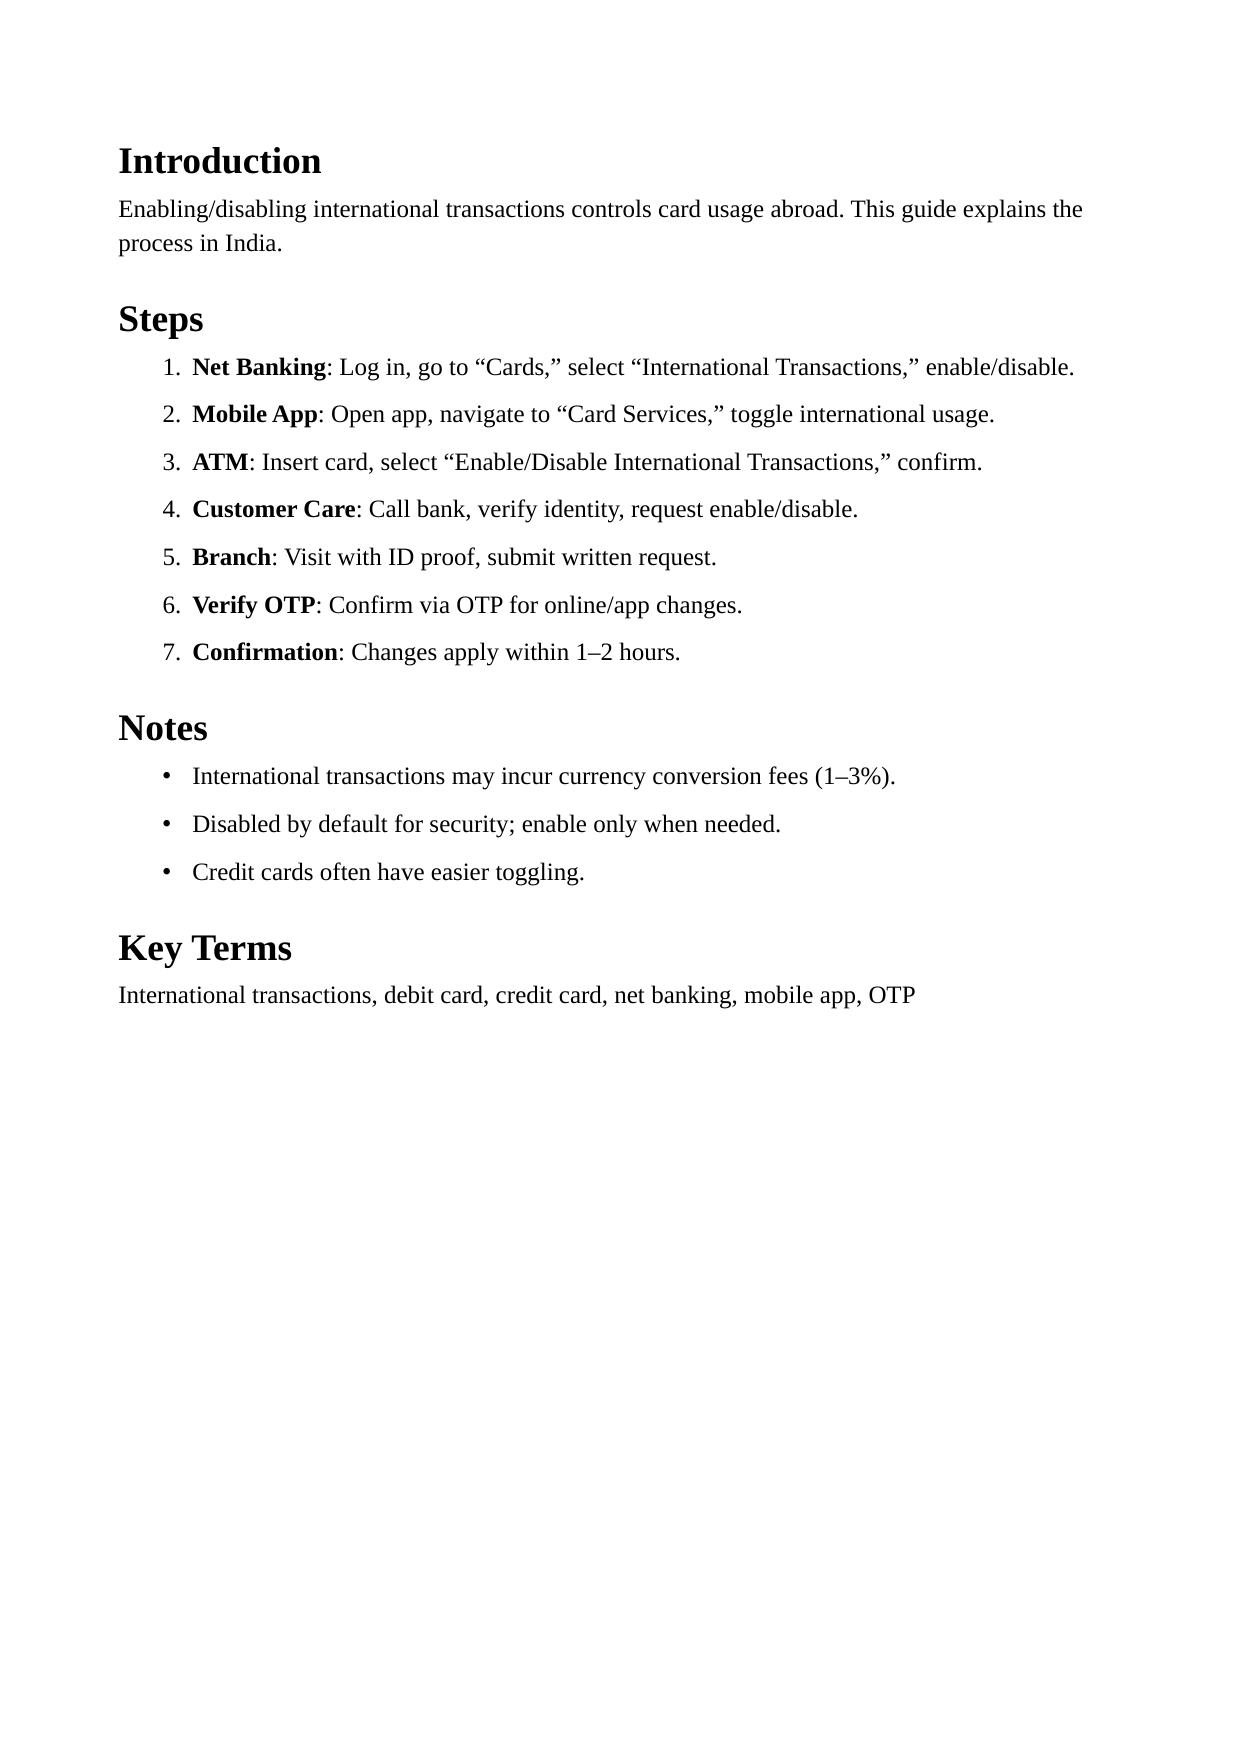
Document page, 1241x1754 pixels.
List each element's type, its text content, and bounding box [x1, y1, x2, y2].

list Net Banking: Log in, go to “Cards,” select “International Transactions,” enable/disable. [162, 352, 1122, 380]
list Customer Care: Call bank, verify identity, request enable/disable. [162, 494, 1122, 523]
subtitle Key Terms [118, 925, 1122, 968]
list Mobile App: Open app, navigate to “Card Services,” toggle international usage. [162, 399, 1122, 428]
list International transactions may incur currency conversion fees (1–3%). [162, 761, 1122, 790]
list Credit cards often have easier toggling. [162, 857, 1122, 885]
list Branch: Visit with ID proof, submit written request. [162, 542, 1122, 571]
subtitle Steps [118, 296, 1122, 339]
text International transactions, debit card, credit card, net banking, mobile app, OTP [118, 981, 1122, 1009]
list Disabled by default for security; enable only when needed. [162, 809, 1122, 838]
subtitle Notes [118, 706, 1122, 749]
text Enabling/disabling international transactions controls card usage abroad. This guide explains the process in India. [118, 194, 1122, 256]
list ATM: Insert card, select “Enable/Disable International Transactions,” confirm. [162, 447, 1122, 476]
list Confirmation: Changes apply within 1–2 hours. [162, 637, 1122, 666]
subtitle Introduction [118, 139, 1122, 182]
list Verify OTP: Confirm via OTP for online/app changes. [162, 590, 1122, 618]
